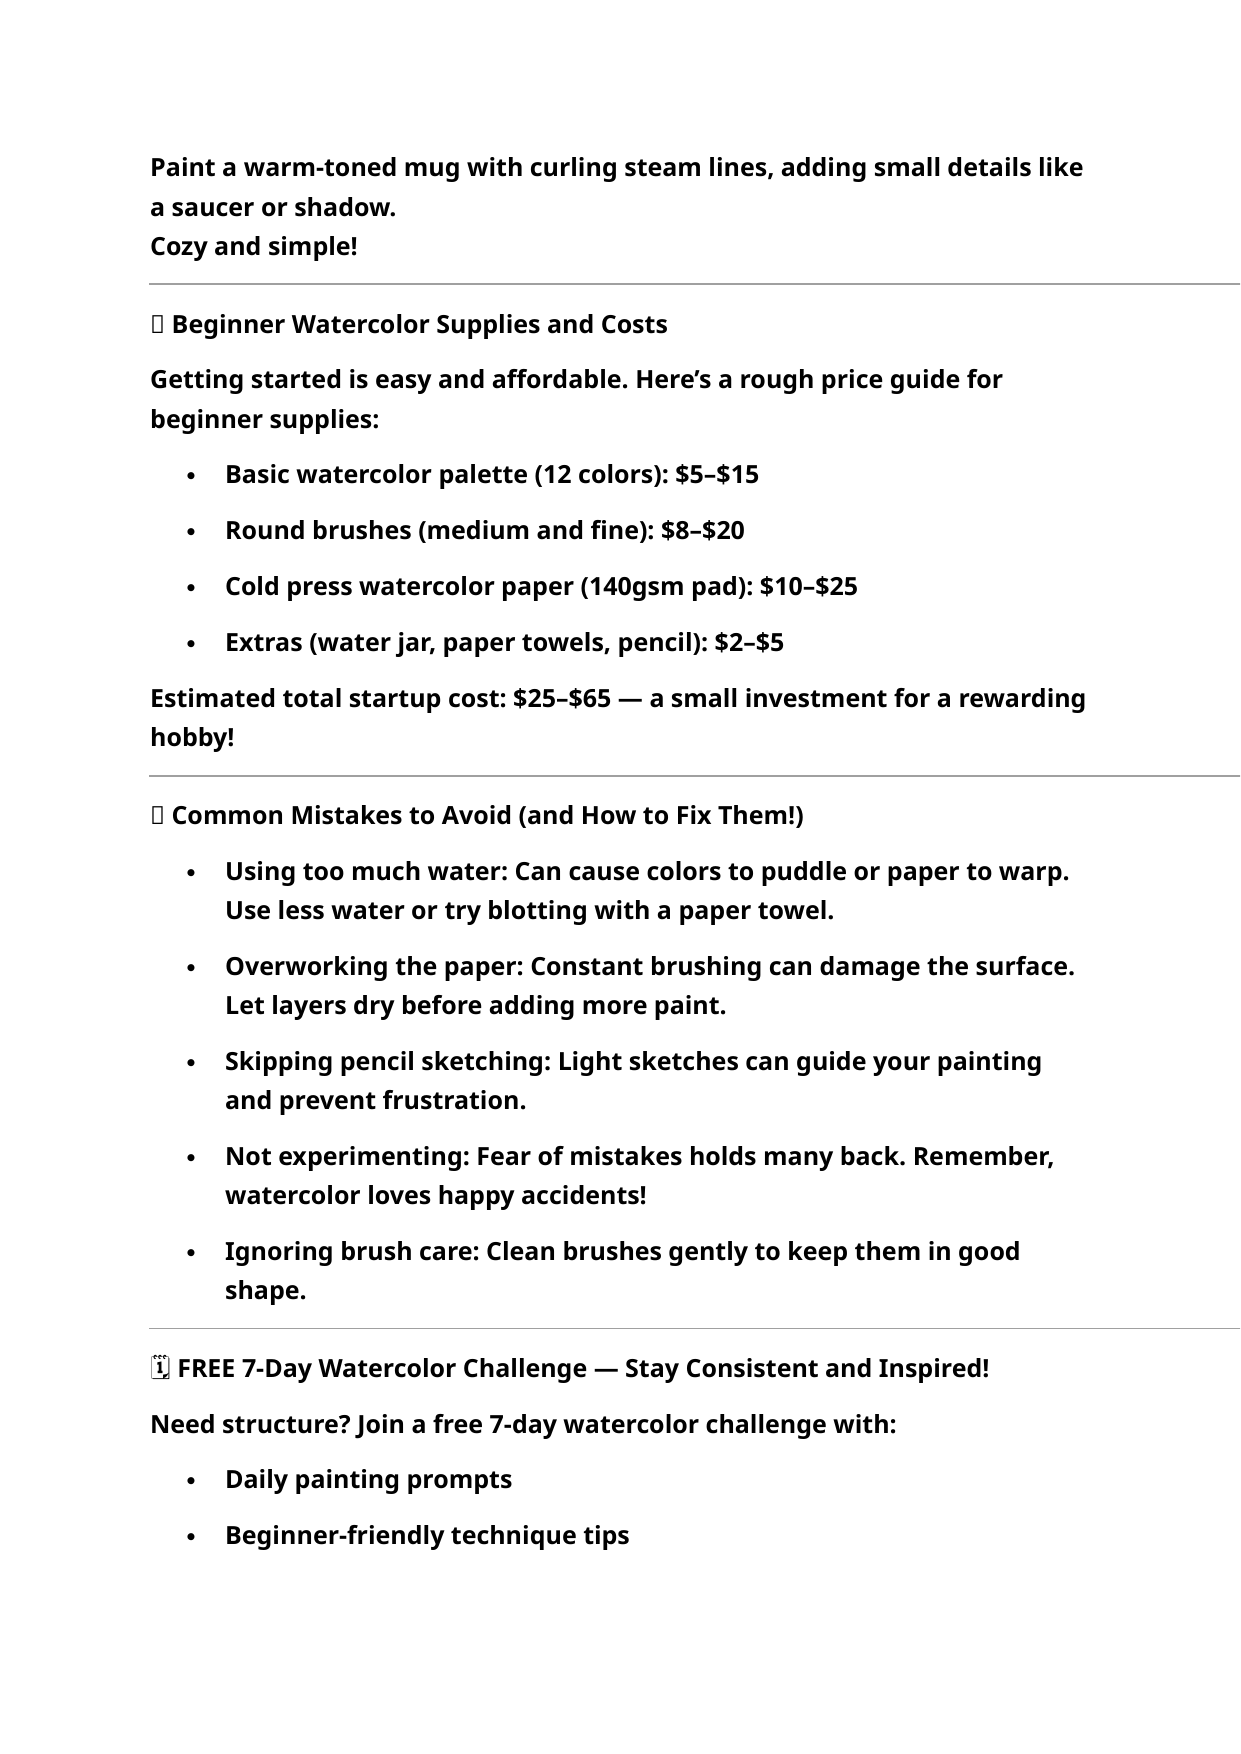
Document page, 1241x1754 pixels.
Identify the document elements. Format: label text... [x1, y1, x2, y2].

list Beginner-friendly technique tips [187, 1518, 1090, 1552]
text Getting started is easy and affordable. Here’s a rough price guide for beginner supplies: [150, 362, 1090, 435]
list Skipping pencil sketching: Light sketches can guide your painting and prevent frustration. [187, 1043, 1090, 1117]
list Not experimenting: Fear of mistakes holds many back. Remember, watercolor loves happy accidents! [187, 1138, 1090, 1212]
list Extras (water jar, paper towels, pencil): $2–$5 [187, 624, 1090, 659]
list Cold press watercolor paper (140gsm pad): $10–$25 [187, 569, 1090, 603]
text Need structure? Join a free 7-day watercolor challenge with: [150, 1406, 1090, 1440]
text 🎒 Beginner Watercolor Supplies and Costs [150, 306, 1090, 340]
list Using too much water: Can cause colors to puddle or paper to warp. Use less water or try blotting with a paper towel. [187, 853, 1090, 927]
list Round brushes (medium and fine): $8–$20 [187, 513, 1090, 547]
list Basic watercolor palette (12 colors): $5–$15 [187, 457, 1090, 491]
text Estimated total startup cost: $25–$65 — a small investment for a rewarding hobby! [150, 680, 1090, 754]
text Paint a warm-toned mug with curling steam lines, adding small details like a saucer or shadow. Cozy and simple! [150, 150, 1090, 262]
list Overworking the paper: Constant brushing can damage the surface. Let layers dry before adding more paint. [187, 948, 1090, 1022]
list Daily painting prompts [187, 1462, 1090, 1496]
text ❌ Common Mistakes to Avoid (and How to Fix Them!) [150, 797, 1090, 832]
text 🗓️ FREE 7-Day Watercolor Challenge — Stay Consistent and Inspired! [150, 1350, 1090, 1384]
list Ignoring brush care: Clean brushes gently to keep them in good shape. [187, 1233, 1090, 1307]
